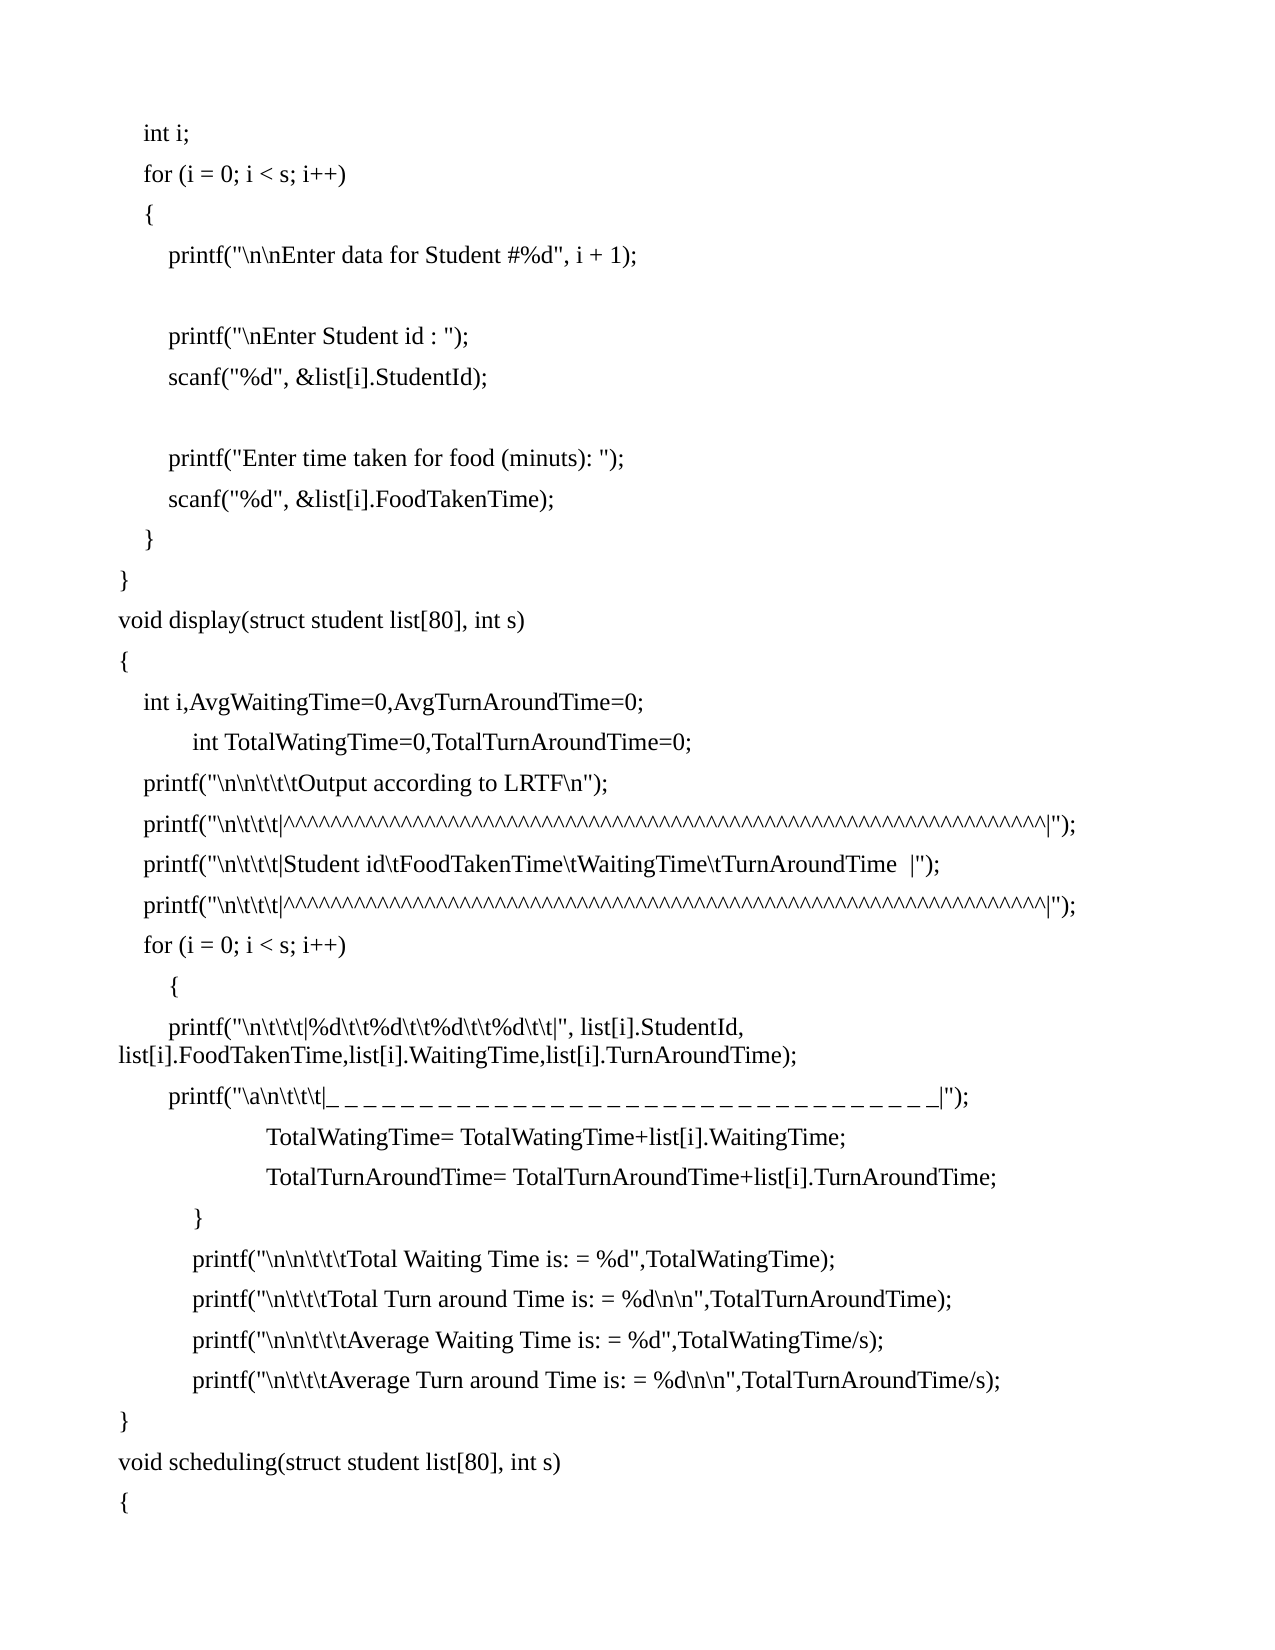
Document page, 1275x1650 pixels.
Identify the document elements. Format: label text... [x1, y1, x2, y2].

text } [118, 1406, 1157, 1435]
text printf("\n\t\t\tAverage Turn around Time is: = %d\n\n",TotalTurnAroundTime/s); [118, 1366, 1157, 1394]
text for (i = 0; i < s; i++) [118, 159, 1157, 187]
text TotalTurnAroundTime= TotalTurnAroundTime+list[i].TurnAroundTime; [118, 1162, 1157, 1191]
text int i,AvgWaitingTime=0,AvgTurnAroundTime=0; [118, 687, 1157, 716]
text printf("\n\nEnter data for Student #%d", i + 1); [118, 240, 1157, 269]
text void scheduling(struct student list[80], int s) [118, 1447, 1157, 1476]
text printf("\n\n\t\t\tOutput according to LRTF\n"); [118, 768, 1157, 797]
text { [118, 1487, 1157, 1516]
text printf("\n\t\t\t|Student id\tFoodTakenTime\tWaitingTime\tTurnAroundTime |"); [118, 849, 1157, 878]
text printf("\nEnter Student id : "); [118, 321, 1157, 350]
text printf("\n\t\t\t|^^^^^^^^^^^^^^^^^^^^^^^^^^^^^^^^^^^^^^^^^^^^^^^^^^^^^^^^^^^^^^^^^|"); [118, 809, 1157, 837]
text printf("\n\t\t\t|%d\t\t%d\t\t%d\t\t%d\t\t|", list[i].StudentId, list[i].FoodTakenTime,list[i].WaitingTime,list[i].TurnAroundTime); [118, 1012, 1157, 1069]
text } [118, 565, 1157, 594]
text void display(struct student list[80], int s) [118, 606, 1157, 634]
text printf("Enter time taken for food (minuts): "); [118, 443, 1157, 472]
text printf("\n\t\t\t|^^^^^^^^^^^^^^^^^^^^^^^^^^^^^^^^^^^^^^^^^^^^^^^^^^^^^^^^^^^^^^^^^|"); [118, 890, 1157, 919]
text int i; [118, 118, 1157, 147]
text printf("\n\n\t\t\tAverage Waiting Time is: = %d",TotalWatingTime/s); [118, 1325, 1157, 1354]
text } [118, 1203, 1157, 1232]
text for (i = 0; i < s; i++) [118, 931, 1157, 959]
text printf("\a\n\t\t\t|_ _ _ _ _ _ _ _ _ _ _ _ _ _ _ _ _ _ _ _ _ _ _ _ _ _ _ _ _ _ _ _ _|"); [118, 1081, 1157, 1110]
text TotalWatingTime= TotalWatingTime+list[i].WaitingTime; [118, 1122, 1157, 1151]
text { [118, 971, 1157, 1000]
text printf("\n\t\t\tTotal Turn around Time is: = %d\n\n",TotalTurnAroundTime); [118, 1284, 1157, 1313]
text printf("\n\n\t\t\tTotal Waiting Time is: = %d",TotalWatingTime); [118, 1244, 1157, 1272]
text { [118, 199, 1157, 228]
text { [118, 646, 1157, 675]
text int TotalWatingTime=0,TotalTurnAroundTime=0; [118, 727, 1157, 756]
text scanf("%d", &list[i].StudentId); [118, 362, 1157, 391]
text scanf("%d", &list[i].FoodTakenTime); [118, 484, 1157, 512]
text } [118, 524, 1157, 553]
